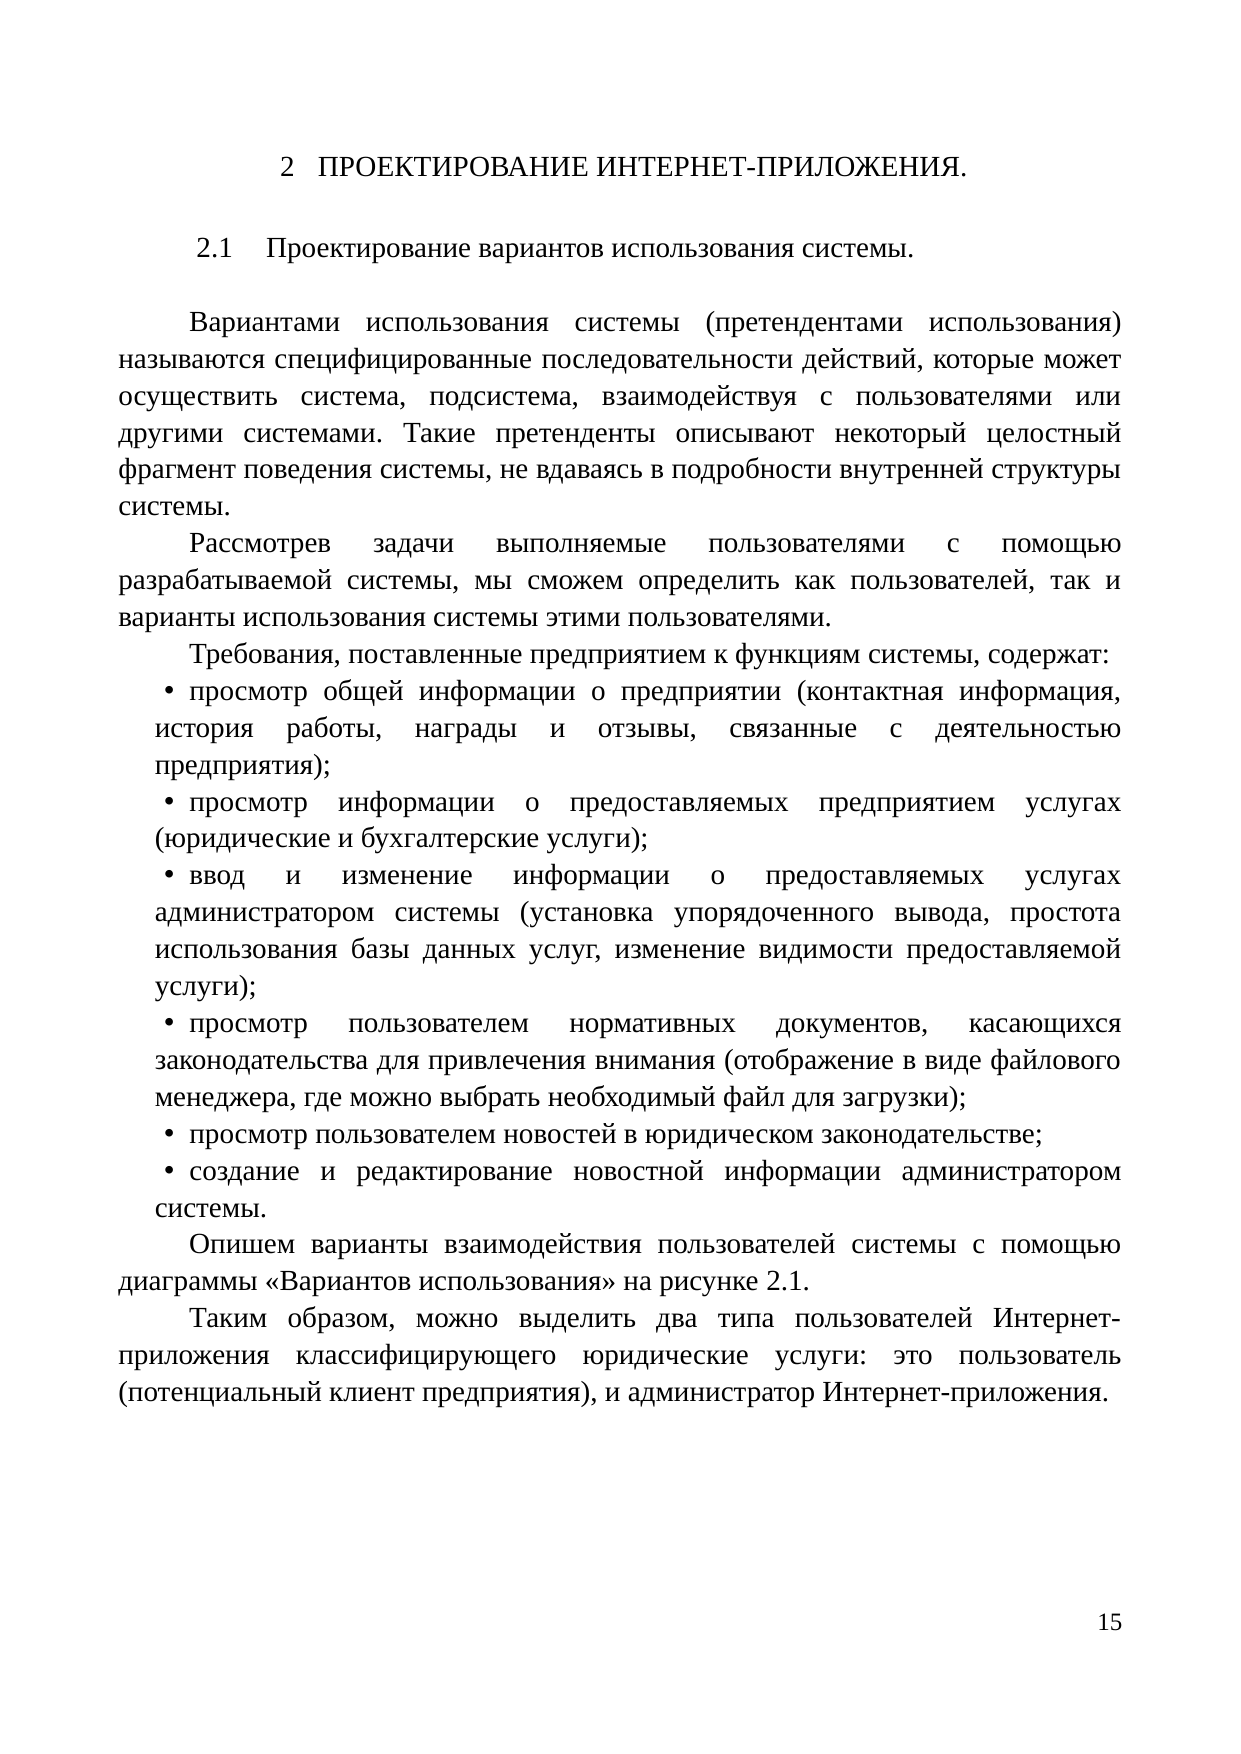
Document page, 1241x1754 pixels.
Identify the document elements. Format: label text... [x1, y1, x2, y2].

text Опишем варианты взаимодействия пользователей системы с помощью диаграммы «Вариантов использования» на рисунке 2.1. [118, 1227, 1122, 1297]
list создание и редактирование новостной информации администратором системы. [154, 1153, 1122, 1223]
list просмотр общей информации о предприятии (контактная информация, история работы, награды и отзывы, связанные с деятельностью предприятия); [154, 673, 1122, 780]
list просмотр пользователем нормативных документов, касающихся законодательства для привлечения внимания (отображение в виде файлового менеджера, где можно выбрать необходимый файл для загрузки); [154, 1005, 1122, 1112]
list просмотр пользователем новостей в юридическом законодательстве; [154, 1116, 1122, 1149]
subtitle ПРОЕКТИРОВАНИЕ ИНТЕРНЕТ-ПРИЛОЖЕНИЯ. [118, 143, 1122, 184]
text Требования, поставленные предприятием к функциям системы, содержат: [118, 636, 1122, 669]
subtitle Проектирование вариантов использования системы. [118, 230, 1122, 263]
text Вариантами использования системы (претендентами использования) называются специфицированные последовательности действий, которые может осуществить система, подсистема, взаимодействуя с пользователями или другими системами. Такие претенденты описывают некоторый целостный фрагмент поведения системы, не вдаваясь в подробности внутренней структуры системы. [118, 304, 1122, 522]
list ввод и изменение информации о предоставляемых услугах администратором системы (установка упорядоченного вывода, простота использования базы данных услуг, изменение видимости предоставляемой услуги); [154, 857, 1122, 1002]
list просмотр информации о предоставляемых предприятием услугах (юридические и бухгалтерские услуги); [154, 784, 1122, 854]
text Таким образом, можно выделить два типа пользователей Интернет-приложения классифицирующего юридические услуги: это пользователь (потенциальный клиент предприятия), и администратор Интернет-приложения. [118, 1300, 1122, 1408]
text Рассмотрев задачи выполняемые пользователями с помощью разрабатываемой системы, мы сможем определить как пользователей, так и варианты использования системы этими пользователями. [118, 525, 1122, 633]
